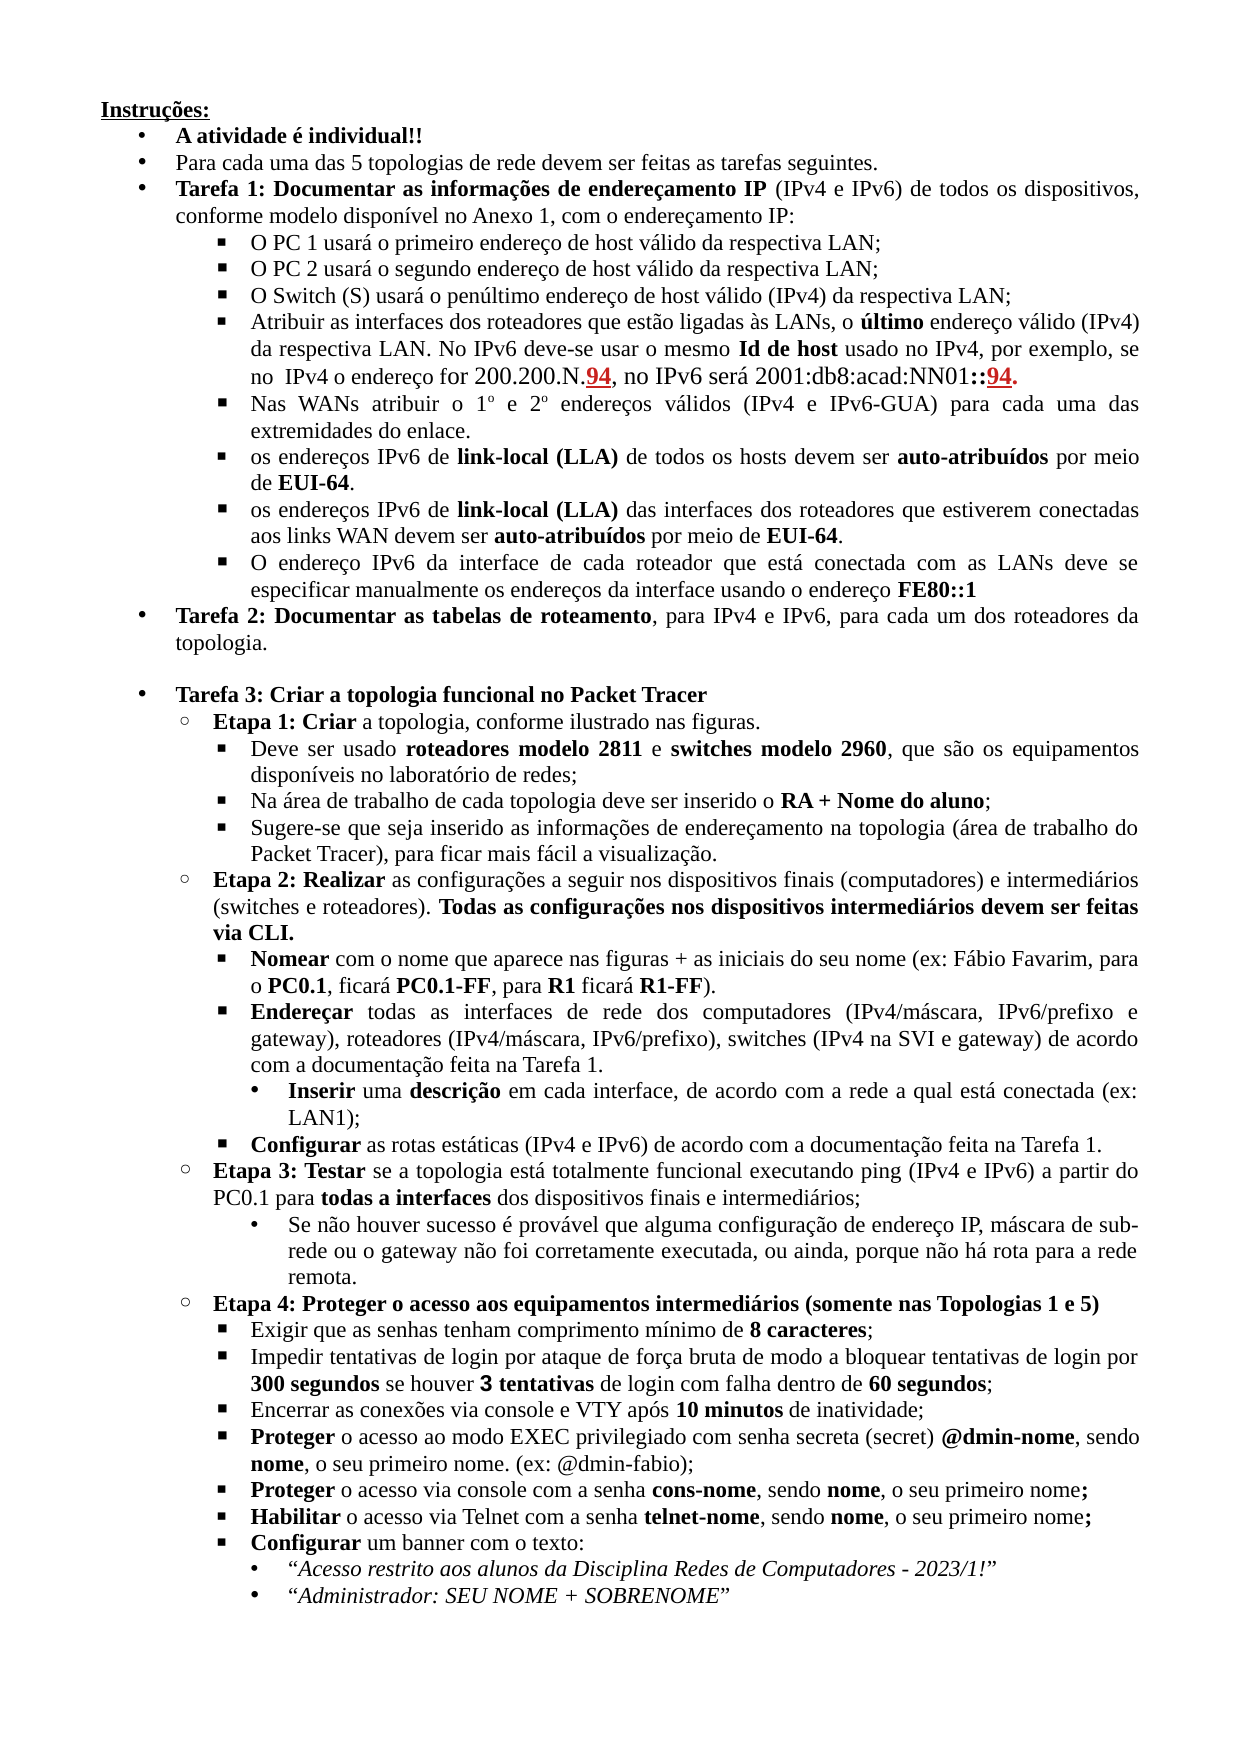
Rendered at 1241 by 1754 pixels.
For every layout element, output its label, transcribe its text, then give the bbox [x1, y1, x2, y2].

list Etapa 2: Realizar as configurações a seguir nos dispositivos finais (computadores) e intermediários (switches e roteadores). Todas as configurações nos dispositivos intermediários devem ser feitas via CLI. [175, 866, 1140, 945]
list “Administrador: SEU NOME + SOBRENOME” [250, 1582, 1140, 1608]
list A atividade é individual!! [138, 122, 1140, 149]
list Impedir tentativas de login por ataque de força bruta de modo a bloquear tentativas de login por 300 segundos se houver 3 tentativas de login com falha dentro de 60 segundos; [213, 1343, 1140, 1396]
list Etapa 4: Proteger o acesso aos equipamentos intermediários (somente nas Topologias 1 e 5) [175, 1290, 1140, 1316]
list Exigir que as senhas tenham comprimento mínimo de 8 caracteres; [213, 1316, 1140, 1343]
list Nomear com o nome que aparece nas figuras + as iniciais do seu nome (ex: Fábio Favarim, para o PC0.1, ficará PC0.1-FF, para R1 ficará R1-FF). [213, 945, 1140, 998]
list os endereços IPv6 de link-local (LLA) de todos os hosts devem ser auto-atribuídos por meio de EUI-64. [213, 443, 1140, 496]
list os endereços IPv6 de link-local (LLA) das interfaces dos roteadores que estiverem conectadas aos links WAN devem ser auto-atribuídos por meio de EUI-64. [213, 496, 1140, 549]
list Habilitar o acesso via Telnet com a senha telnet-nome, sendo nome, o seu primeiro nome; [213, 1503, 1140, 1529]
list Se não houver sucesso é provável que alguma configuração de endereço IP, máscara de sub-rede ou o gateway não foi corretamente executada, ou ainda, porque não há rota para a rede remota. [250, 1211, 1140, 1290]
list Tarefa 2: Documentar as tabelas de roteamento, para IPv4 e IPv6, para cada um dos roteadores da topologia. [138, 602, 1140, 655]
list Endereçar todas as interfaces de rede dos computadores (IPv4/máscara, IPv6/prefixo e gateway), roteadores (IPv4/máscara, IPv6/prefixo), switches (IPv4 na SVI e gateway) de acordo com a documentação feita na Tarefa 1. [213, 998, 1140, 1078]
list Atribuir as interfaces dos roteadores que estão ligadas às LANs, o último endereço válido (IPv4) da respectiva LAN. No IPv6 deve-se usar o mesmo Id de host usado no IPv4, por exemplo, se no IPv4 o endereço for 200.200.N.94, no IPv6 será 2001:db8:acad:NN01::94. [213, 308, 1140, 390]
list O PC 1 usará o primeiro endereço de host válido da respectiva LAN; [213, 228, 1140, 255]
list Para cada uma das 5 topologias de rede devem ser feitas as tarefas seguintes. [138, 149, 1140, 175]
list “Acesso restrito aos alunos da Disciplina Redes de Computadores - 2023/1!” [250, 1555, 1140, 1582]
list Na área de trabalho de cada topologia deve ser inserido o RA + Nome do aluno; [213, 787, 1140, 814]
list Sugere-se que seja inserido as informações de endereçamento na topologia (área de trabalho do Packet Tracer), para ficar mais fácil a visualização. [213, 814, 1140, 866]
list Proteger o acesso via console com a senha cons-nome, sendo nome, o seu primeiro nome; [213, 1476, 1140, 1503]
list Configurar as rotas estáticas (IPv4 e IPv6) de acordo com a documentação feita na Tarefa 1. [213, 1131, 1140, 1157]
list Proteger o acesso ao modo EXEC privilegiado com senha secreta (secret) @dmin-nome, sendo nome, o seu primeiro nome. (ex: @dmin-fabio); [213, 1423, 1140, 1476]
text Instruções: [100, 96, 1140, 122]
list Deve ser usado roteadores modelo 2811 e switches modelo 2960, que são os equipamentos disponíveis no laboratório de redes; [213, 734, 1140, 787]
list Configurar um banner com o texto: [213, 1529, 1140, 1555]
list O PC 2 usará o segundo endereço de host válido da respectiva LAN; [213, 255, 1140, 282]
list Tarefa 3: Criar a topologia funcional no Packet Tracer [138, 681, 1140, 708]
list Etapa 1: Criar a topologia, conforme ilustrado nas figuras. [175, 708, 1140, 734]
list Inserir uma descrição em cada interface, de acordo com a rede a qual está conectada (ex: LAN1); [250, 1078, 1140, 1131]
list O endereço IPv6 da interface de cada roteador que está conectada com as LANs deve se especificar manualmente os endereços da interface usando o endereço FE80::1 [213, 549, 1140, 602]
list O Switch (S) usará o penúltimo endereço de host válido (IPv4) da respectiva LAN; [213, 282, 1140, 308]
list Nas WANs atribuir o 1o e 2o endereços válidos (IPv4 e IPv6-GUA) para cada uma das extremidades do enlace. [213, 390, 1140, 443]
list Etapa 3: Testar se a topologia está totalmente funcional executando ping (IPv4 e IPv6) a partir do PC0.1 para todas a interfaces dos dispositivos finais e intermediários; [175, 1157, 1140, 1211]
list Encerrar as conexões via console e VTY após 10 minutos de inatividade; [213, 1396, 1140, 1423]
list Tarefa 1: Documentar as informações de endereçamento IP (IPv4 e IPv6) de todos os dispositivos, conforme modelo disponível no Anexo 1, com o endereçamento IP: [138, 175, 1140, 228]
